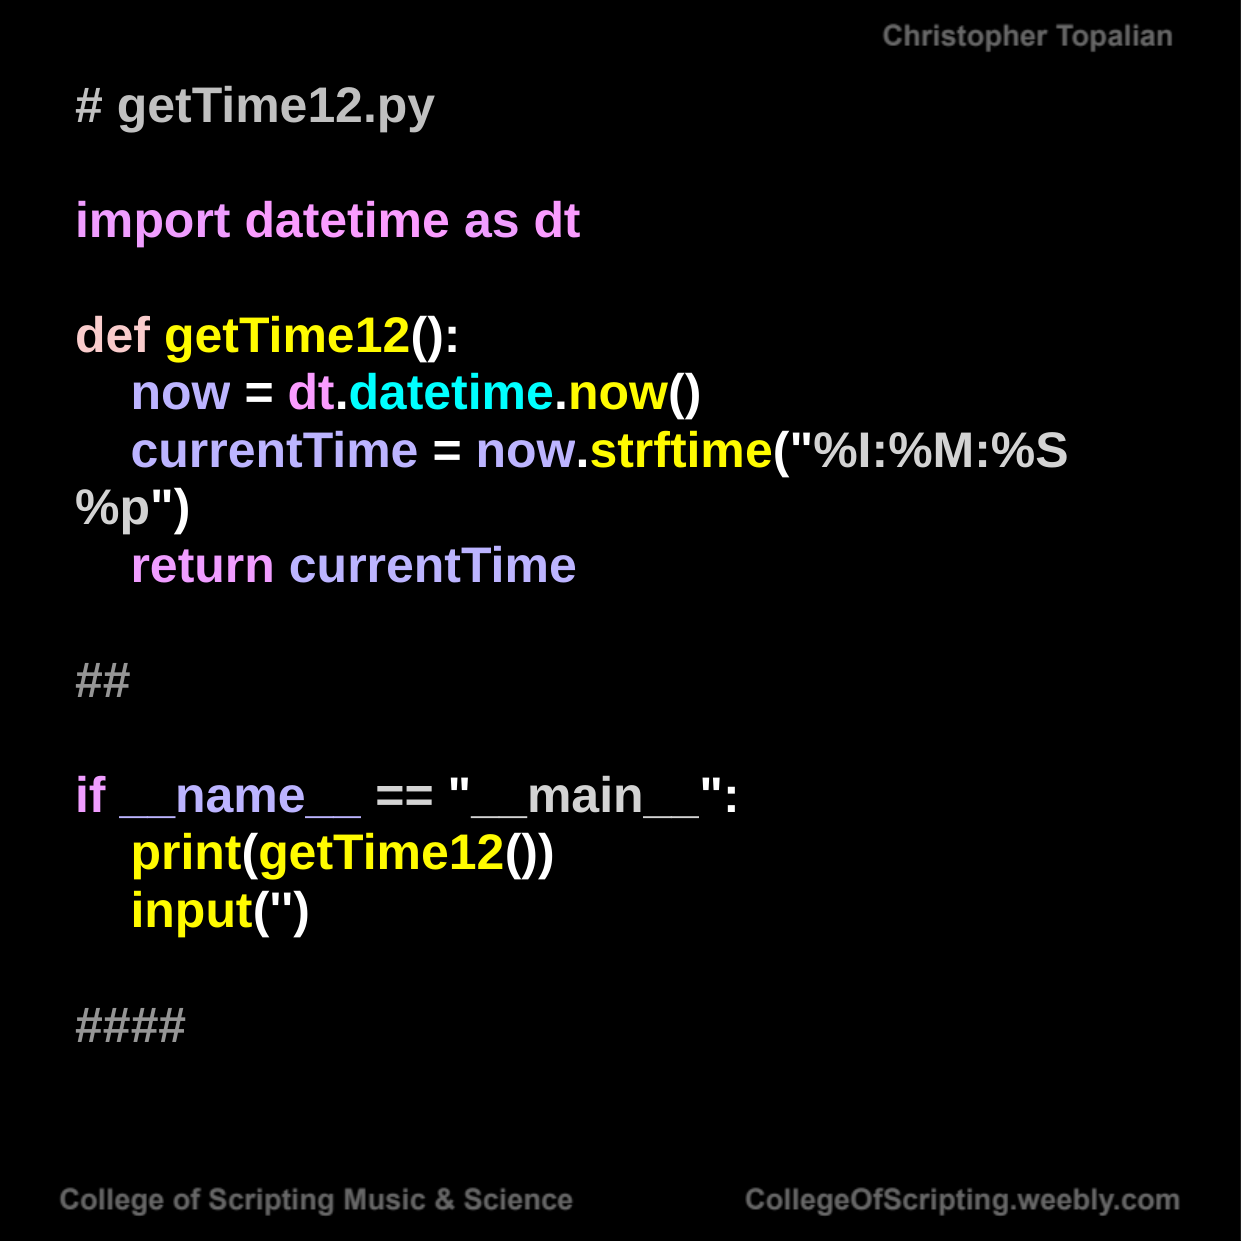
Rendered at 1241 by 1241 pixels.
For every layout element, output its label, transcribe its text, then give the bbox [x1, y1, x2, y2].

text print(getTime12()) [75, 822, 1166, 880]
text import datetime as dt [75, 190, 1166, 247]
text if __name__ == "__main__": [75, 765, 1166, 822]
text now = dt.datetime.now() [75, 362, 1166, 420]
text #### [75, 995, 1166, 1052]
text # getTime12.py [75, 75, 1166, 132]
text ## [75, 650, 1166, 707]
text def getTime12(): [75, 305, 1166, 362]
text return currentTime [75, 535, 1166, 592]
text currentTime = now.strftime("%I:%M:%S %p") [75, 420, 1166, 535]
text input('') [75, 880, 1166, 937]
